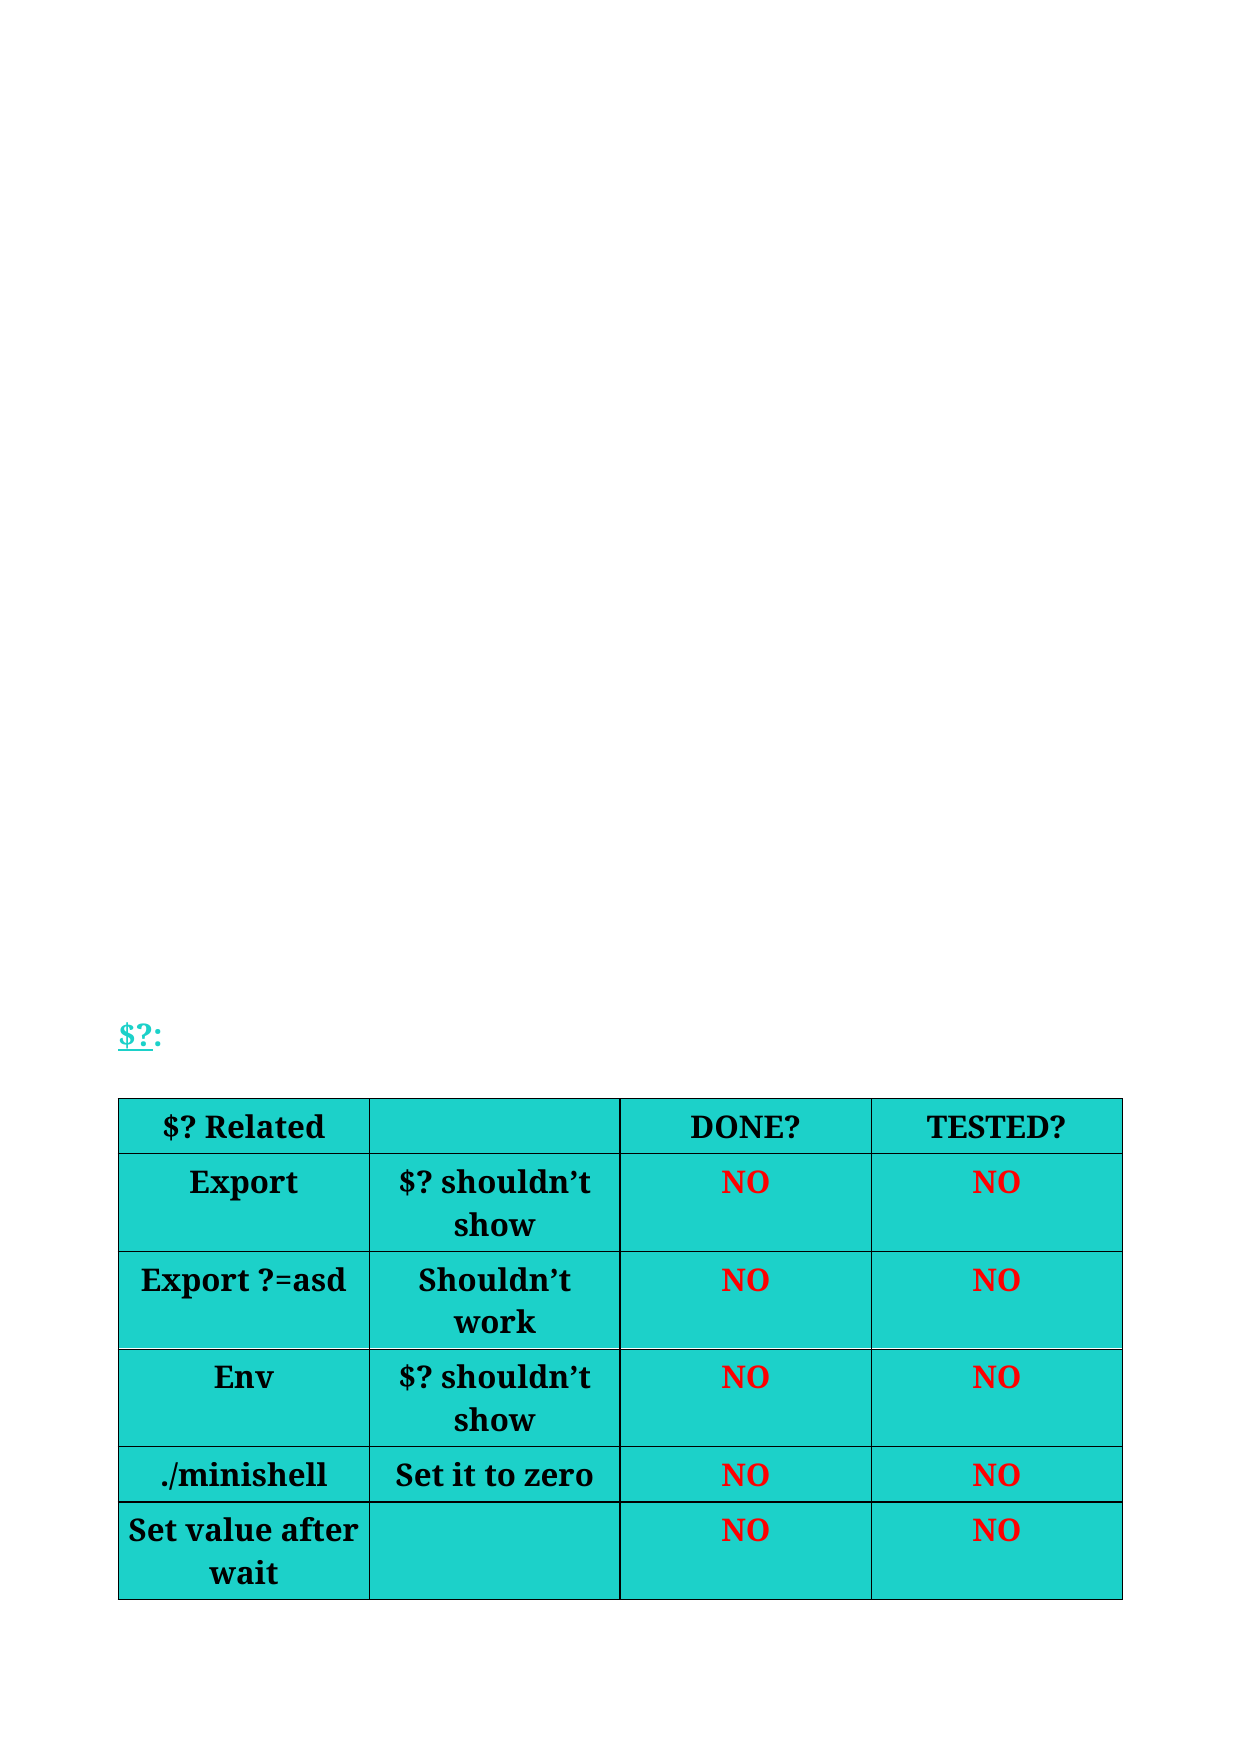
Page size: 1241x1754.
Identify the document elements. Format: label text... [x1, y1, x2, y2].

table_cell NO [621, 1503, 871, 1599]
table_header DONE? [621, 1099, 871, 1153]
table_cell Shouldn’t work [370, 1252, 619, 1348]
table_cell Export [119, 1154, 369, 1251]
table_cell NO [872, 1503, 1122, 1599]
table_cell NO [872, 1154, 1122, 1251]
table_cell NO [621, 1252, 871, 1348]
table_cell [370, 1503, 619, 1599]
table_cell Env [119, 1350, 369, 1446]
table_header TESTED? [872, 1099, 1122, 1153]
table_cell NO [621, 1350, 871, 1446]
table_cell NO [872, 1350, 1122, 1446]
table_cell Set it to zero [370, 1447, 619, 1501]
table_header [370, 1099, 619, 1153]
table_header $? Related [119, 1099, 369, 1153]
table_cell NO [621, 1154, 871, 1251]
table_cell $? shouldn’t show [370, 1350, 619, 1446]
table_cell Set value after wait [119, 1503, 369, 1599]
table_cell Export ?=asd [119, 1252, 369, 1348]
table_cell NO [621, 1447, 871, 1501]
table_cell ./minishell [119, 1447, 369, 1501]
text $?: [118, 1013, 1122, 1055]
table_cell $? shouldn’t show [370, 1154, 619, 1251]
table_cell NO [872, 1447, 1122, 1501]
table_cell NO [872, 1252, 1122, 1348]
